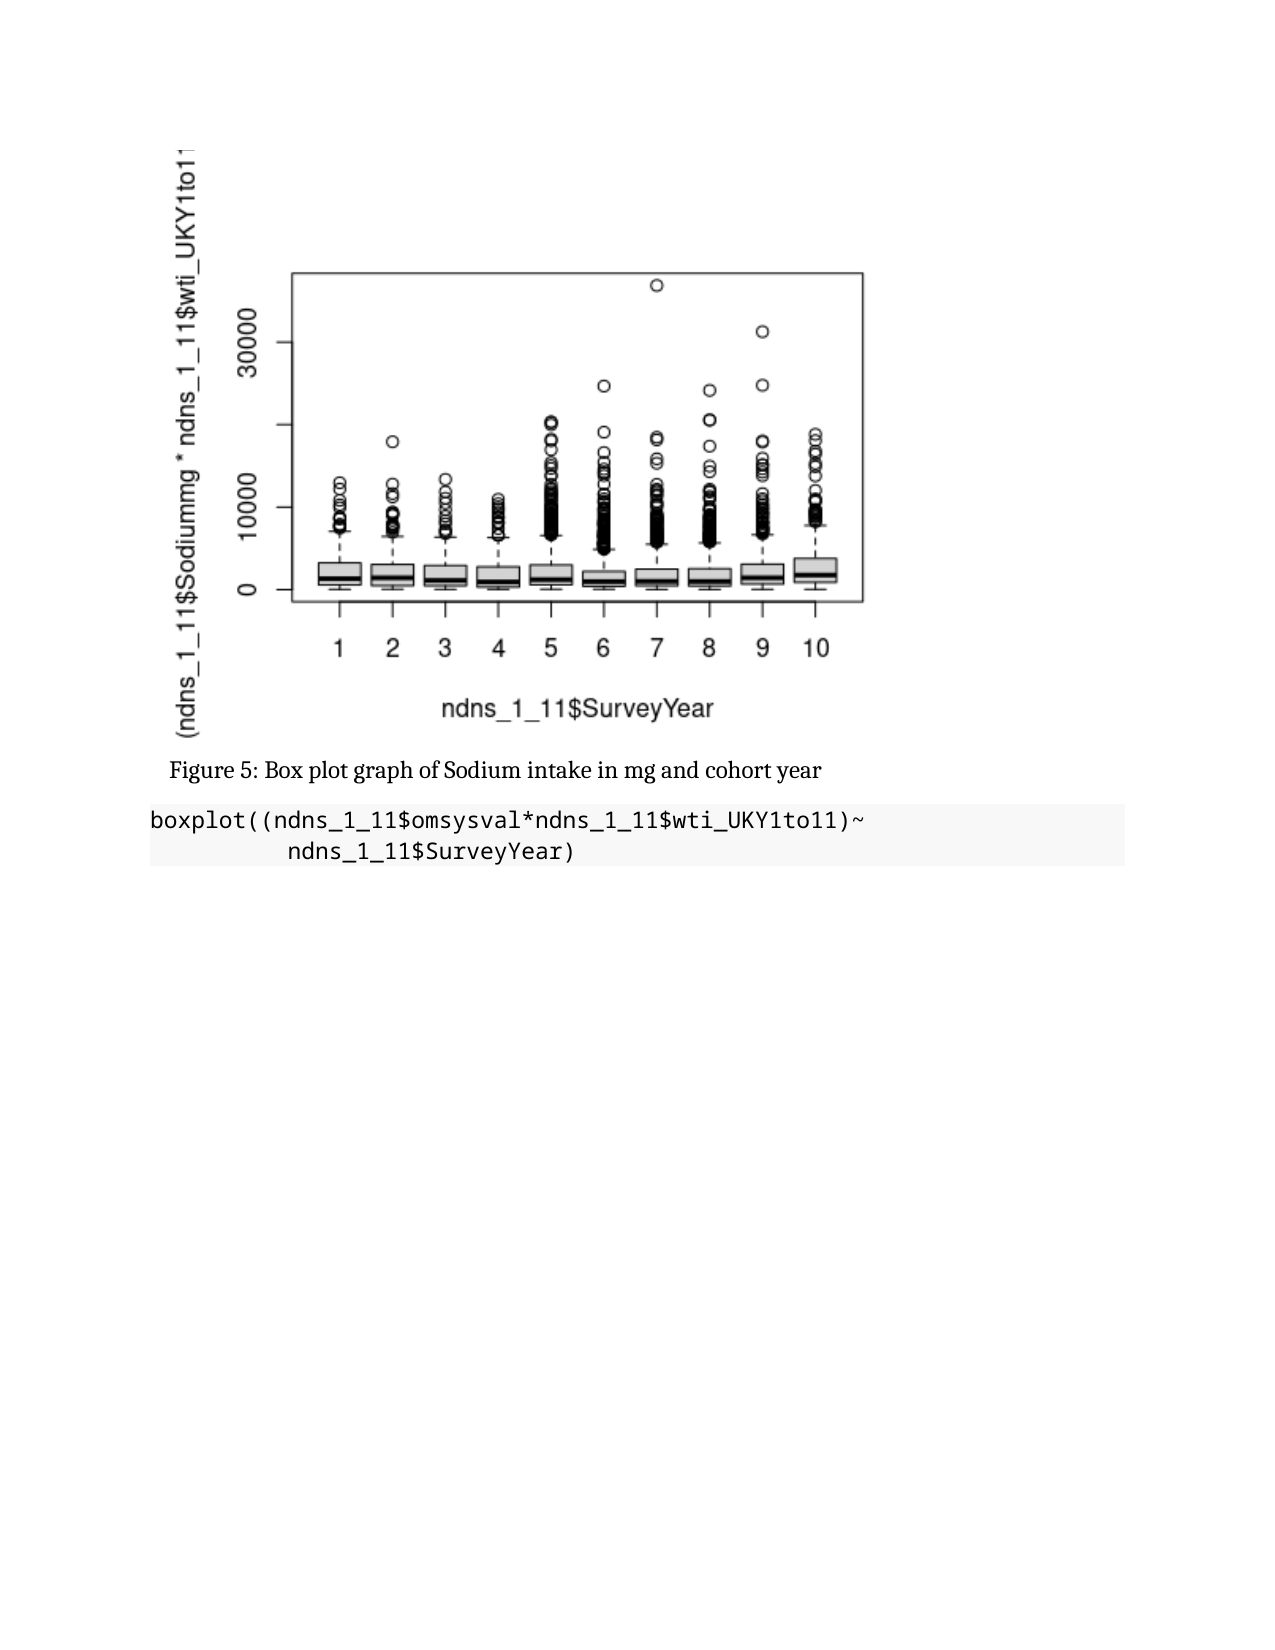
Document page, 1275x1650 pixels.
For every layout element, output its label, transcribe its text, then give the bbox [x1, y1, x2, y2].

picture [168, 150, 927, 757]
text Figure 5: Box plot graph of Sodium intake in mg and cohort year [169, 757, 927, 785]
text boxplot((ndns_1_11$omsysval*ndns_1_11$wti_UKY1to11)~ ndns_1_11$SurveyYear) [576, 804, 1125, 866]
